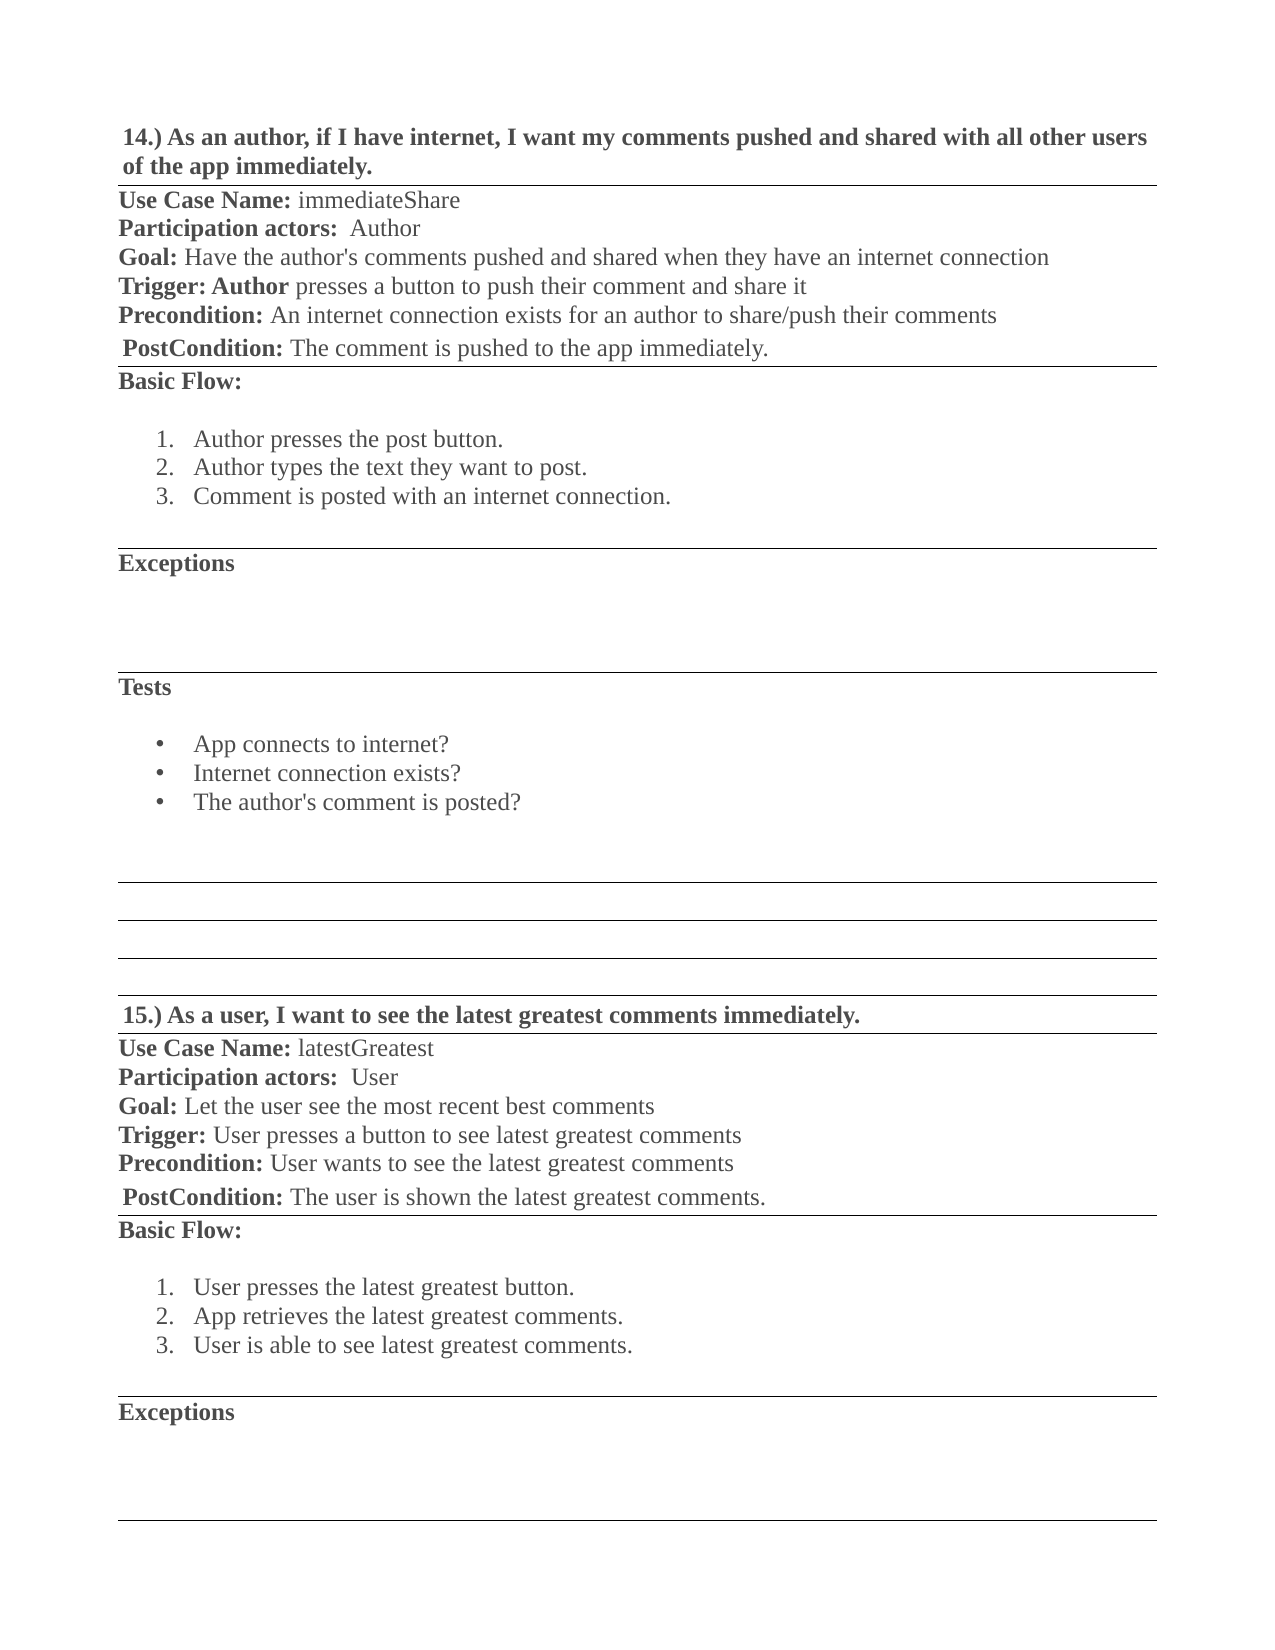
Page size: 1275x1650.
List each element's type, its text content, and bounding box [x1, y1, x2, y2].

text Goal: Have the author's comments pushed and shared when they have an internet connection [118, 242, 1157, 271]
text PostCondition: The comment is pushed to the app immediately. [118, 328, 1157, 366]
list User presses the latest greatest button. [156, 1272, 1157, 1301]
text 14.) As an author, if I have internet, I want my comments pushed and shared with all other users of the app immediately. [118, 118, 1157, 185]
text Basic Flow: [118, 1216, 1157, 1244]
text Tests [118, 673, 1157, 701]
list Author presses the post button. [156, 424, 1157, 452]
text Exceptions [118, 549, 1157, 577]
text Use Case Name: immediateShare [118, 186, 1157, 213]
text Participation actors: Author [118, 213, 1157, 242]
list Author types the text they want to post. [156, 452, 1157, 481]
list Comment is posted with an internet connection. [156, 481, 1157, 510]
text Use Case Name: latestGreatest [118, 1034, 1157, 1062]
text Trigger: User presses a button to see latest greatest comments [118, 1120, 1157, 1148]
text PostCondition: The user is shown the latest greatest comments. [118, 1177, 1157, 1215]
text Precondition: User wants to see the latest greatest comments [118, 1148, 1157, 1177]
list User is able to see latest greatest comments. [156, 1330, 1157, 1359]
text Trigger: Author presses a button to push their comment and share it [118, 271, 1157, 300]
list App retrieves the latest greatest comments. [156, 1301, 1157, 1330]
text Basic Flow: [118, 367, 1157, 395]
list App connects to internet? [156, 729, 1157, 758]
text 15.) As a user, I want to see the latest greatest comments immediately. [118, 996, 1157, 1033]
text Goal: Let the user see the most recent best comments [118, 1091, 1157, 1120]
text Exceptions [118, 1397, 1157, 1425]
text Participation actors: User [118, 1062, 1157, 1091]
list The author's comment is posted? [156, 787, 1157, 816]
text Precondition: An internet connection exists for an author to share/push their comments [118, 300, 1157, 328]
list Internet connection exists? [156, 758, 1157, 787]
